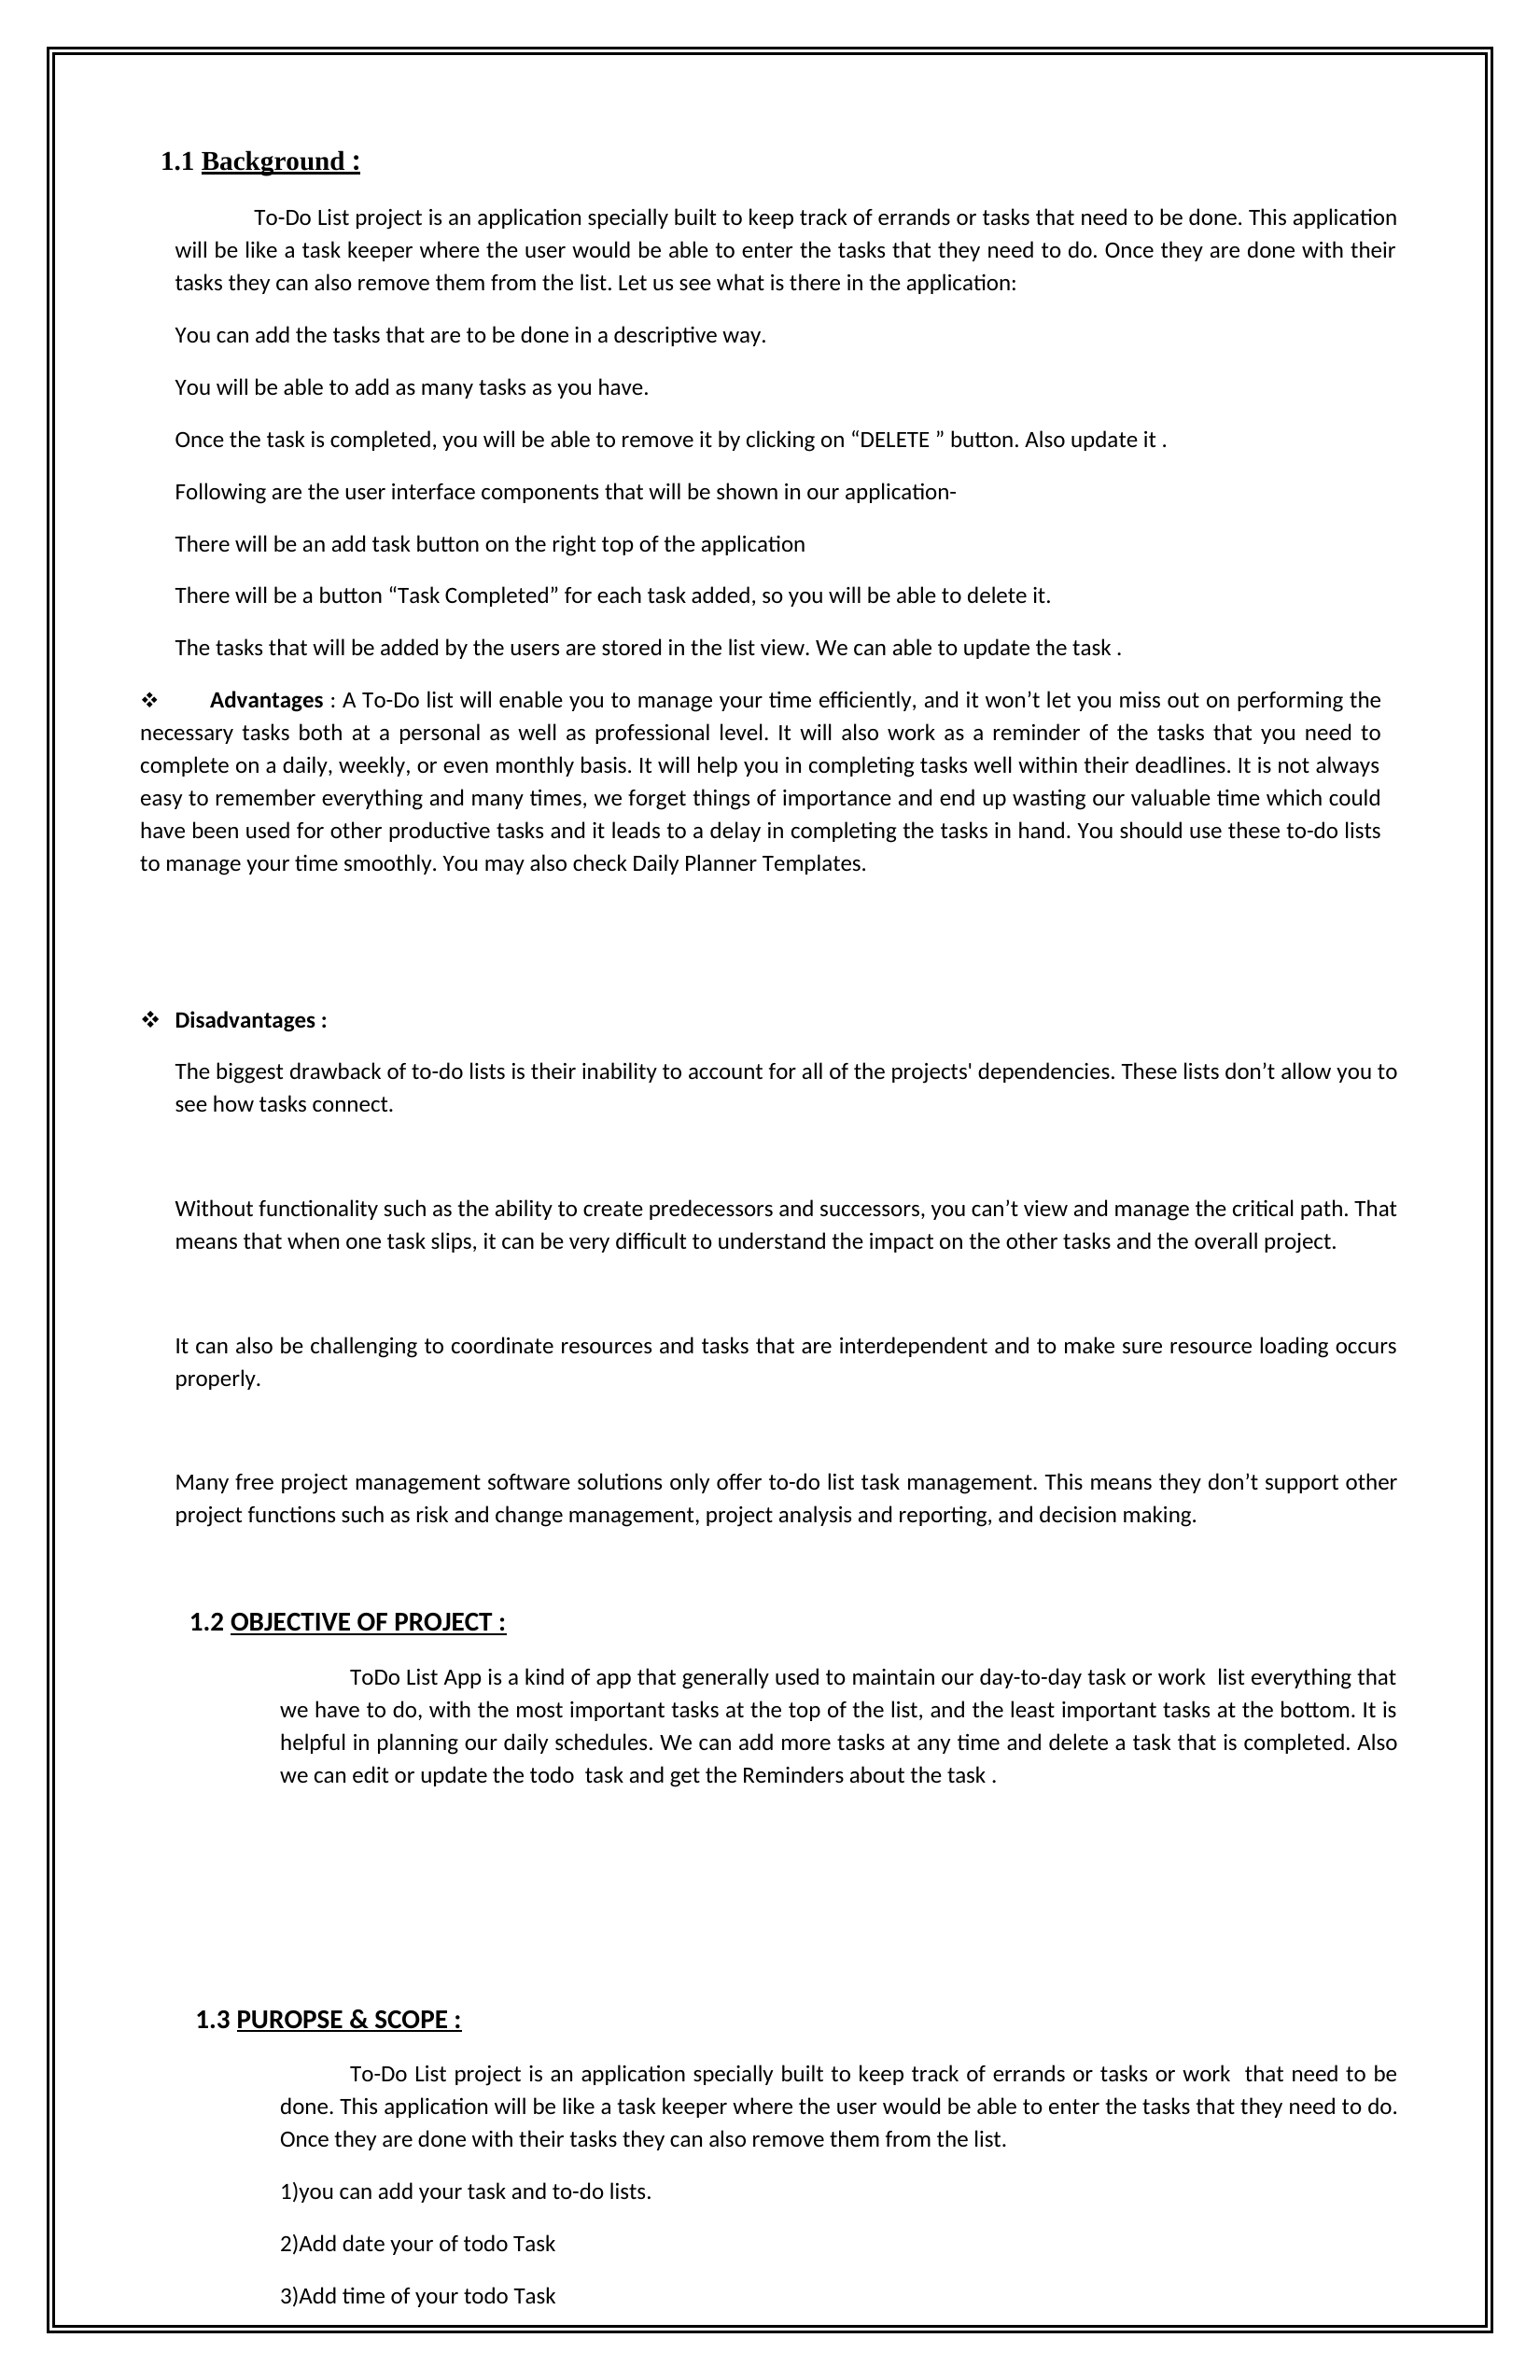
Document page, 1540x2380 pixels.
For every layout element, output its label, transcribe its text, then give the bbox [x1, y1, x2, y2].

text 1.1 Background : [140, 140, 1400, 178]
text You will be able to add as many tasks as you have. [175, 372, 1400, 401]
text Once the task is completed, you will be able to remove it by clicking on “DELETE ” button. Also update it . [175, 425, 1400, 454]
list The biggest drawback of to-do lists is their inability to account for all of the projects' dependencies. These lists don’t allow you to see how tasks connect. [175, 1057, 1400, 1118]
text 1.2 OBJECTIVE OF PROJECT : [140, 1604, 1400, 1638]
text There will be a button “Task Completed” for each task added, so you will be able to delete it. [175, 581, 1400, 609]
text 3)Add time of your todo Task [280, 2281, 1400, 2309]
list Without functionality such as the ability to create predecessors and successors, you can’t view and manage the critical path. That means that when one task slips, it can be very difficult to understand the impact on the other tasks and the overall project. [175, 1194, 1400, 1255]
text 2)Add date your of todo Task [280, 2229, 1400, 2258]
list ToDo List App is a kind of app that generally used to maintain our day-to-day task or work list everything that we have to do, with the most important tasks at the top of the list, and the least important tasks at the bottom. It is helpful in planning our daily schedules. We can add more tasks at any time and delete a task that is completed. Also we can edit or update the todo task and get the Reminders about the task . [280, 1662, 1400, 1789]
list Advantages : A To-Do list will enable you to manage your time efficiently, and it won’t let you miss out on performing the necessary tasks both at a personal as well as professional level. It will also work as a reminder of the tasks that you need to complete on a daily, weekly, or even monthly basis. It will help you in completing tasks well within their deadlines. It is not always easy to remember everything and many times, we forget things of importance and end up wasting our valuable time which could have been used for other productive tasks and it leads to a delay in completing the tasks in hand. You should use these to-do lists to manage your time smoothly. You may also check Daily Planner Templates. [140, 685, 1383, 877]
text 1)you can add your task and to-do lists. [280, 2177, 1400, 2205]
text Following are the user interface components that will be shown in our application- [175, 477, 1400, 505]
text To-Do List project is an application specially built to keep track of errands or tasks that need to be done. This application will be like a task keeper where the user would be able to enter the tasks that they need to do. Once they are done with their tasks they can also remove them from the list. Let us see what is there in the application: [175, 203, 1400, 297]
list Disadvantages : [140, 1005, 1400, 1033]
list It can also be challenging to coordinate resources and tasks that are interdependent and to make sure resource loading occurs properly. [175, 1331, 1400, 1392]
text There will be an add task button on the right top of the application [175, 529, 1400, 557]
text 1.3 PUROPSE & SCOPE : [140, 2002, 1400, 2035]
text The tasks that will be added by the users are stored in the list view. We can able to update the task . [175, 633, 1400, 662]
text You can add the tasks that are to be done in a descriptive way. [175, 320, 1383, 349]
list Many free project management software solutions only offer to-do list task management. This means they don’t support other project functions such as risk and change management, project analysis and reporting, and decision making. [175, 1468, 1400, 1529]
text To-Do List project is an application specially built to keep track of errands or tasks or work that need to be done. This application will be like a task keeper where the user would be able to enter the tasks that they need to do. Once they are done with their tasks they can also remove them from the list. [280, 2059, 1400, 2153]
